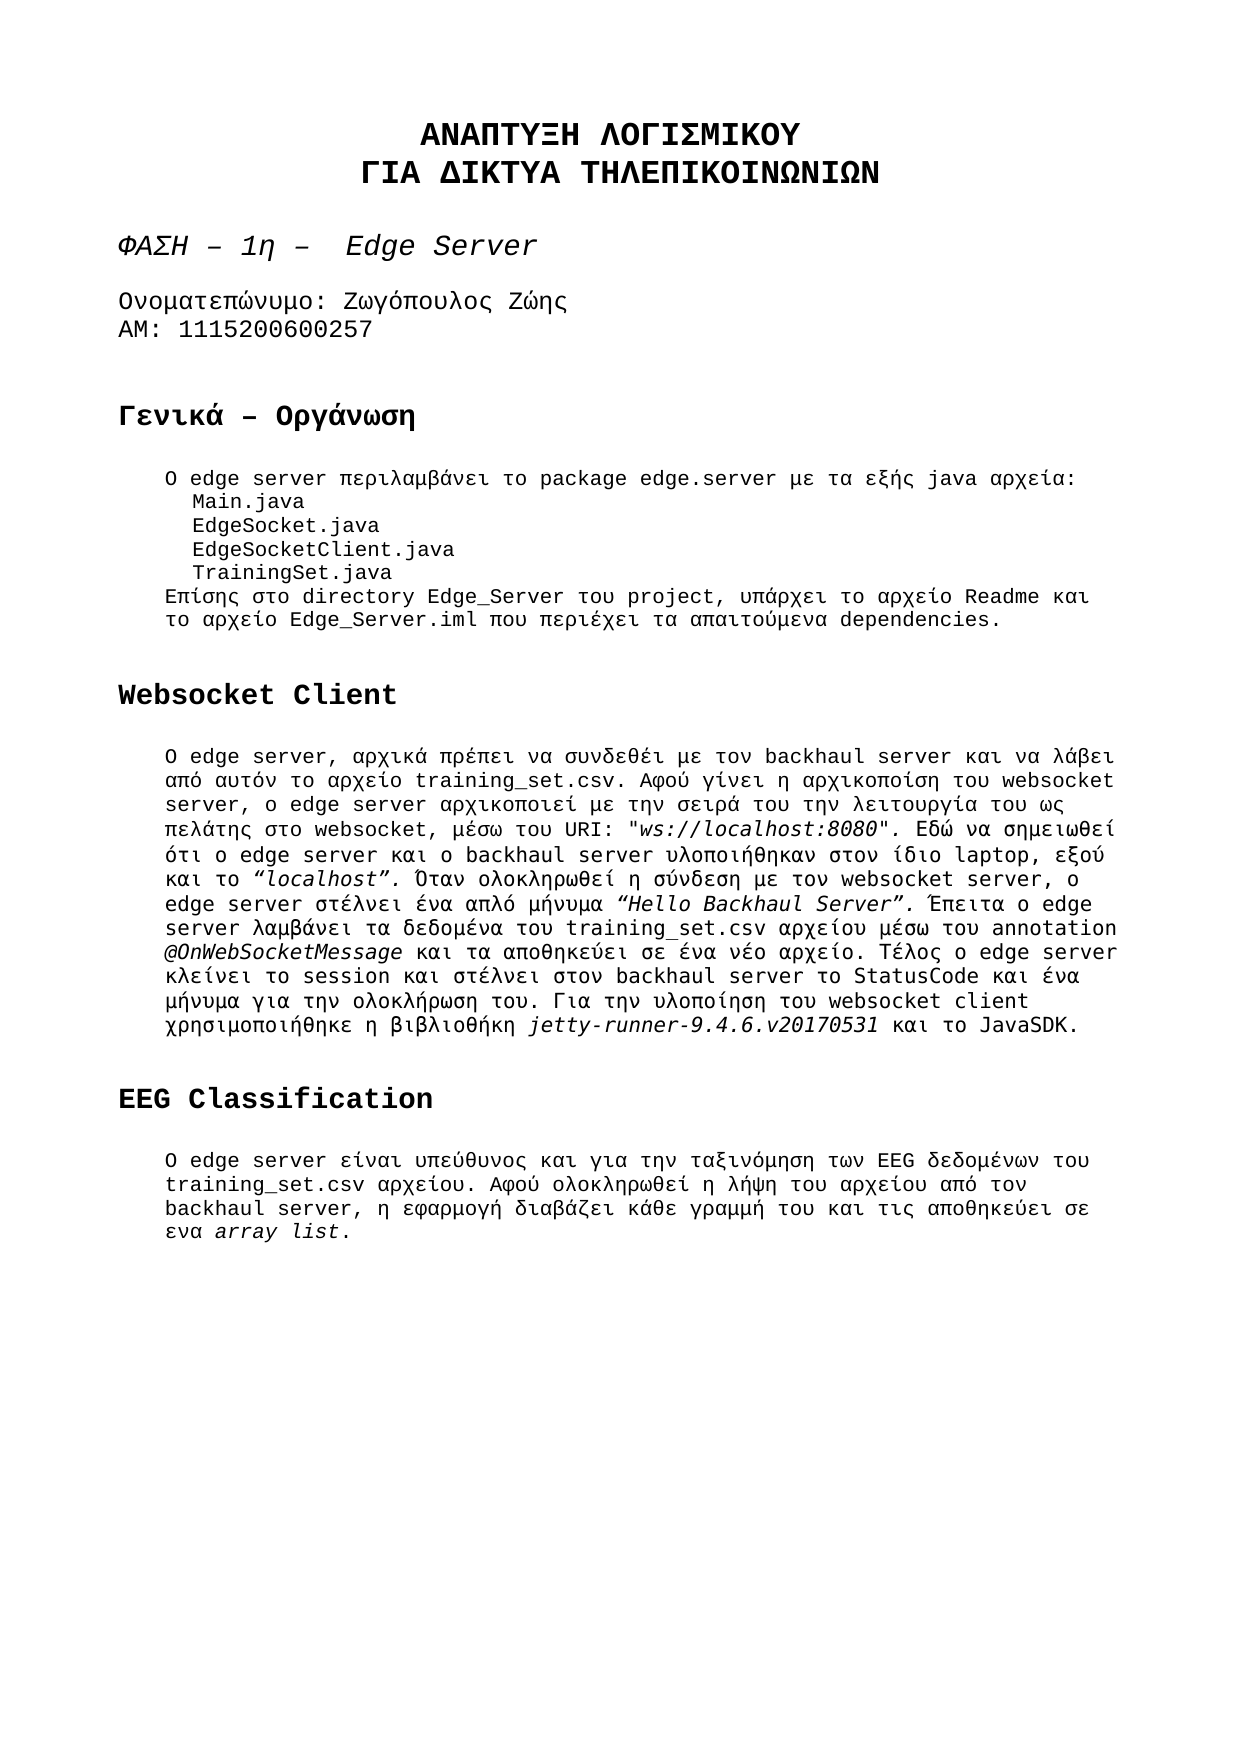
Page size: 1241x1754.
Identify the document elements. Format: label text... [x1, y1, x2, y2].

text ΑΝΑΠΤΥΞΗ ΛΟΓΙΣΜΙΚΟΥ [118, 118, 1122, 156]
text κλείνει το session και στέλνει στον backhaul server το StatusCode και ένα [118, 964, 1122, 989]
text backhaul server, η εφαρμογή διαβάζει κάθε γραμμή του και τις αποθηκεύει σε [118, 1198, 1122, 1221]
text Ο edge server περιλαμβάνει το package edge.server με τα εξής java αρχεία: [118, 468, 1122, 491]
text ότι ο edge server και ο backhaul server υλοποιήθηκαν στον ίδιο laptop, εξού [118, 843, 1122, 867]
text Επίσης στο directory Edge_Server του project, υπάρχει το αρχείο Readme και το αρχείο Edge_Server.iml που περιέχει τα απαιτούμενα dependencies. [118, 586, 1122, 633]
text EdgeSocketClient.java [118, 538, 1122, 562]
text και το “localhost”. Όταν ολοκληρωθεί η σύνδεση με τον websocket server, ο [118, 867, 1122, 892]
text από αυτόν το αρχείο training_set.csv. Αφού γίνει η αρχικοποίση του websocket [118, 770, 1122, 794]
text πελάτης στο websocket, μέσω του URI: "ws://localhost:8080". Εδώ να σημειωθεί [118, 817, 1122, 843]
text ΦΑΣΗ – 1η – Edge Server [118, 232, 1122, 264]
text edge server στέλνει ένα απλό μήνυμα “Hello Backhaul Server”. Έπειτα ο edge [118, 892, 1122, 916]
text server λαμβάνει τα δεδομένα του training_set.csv αρχείου μέσω του annotation [118, 916, 1122, 940]
text Ο edge server, αρχικά πρέπει να συνδεθέι με τον backhaul server και να λάβει [118, 746, 1122, 770]
text server, ο edge server αρχικοποιεί με την σειρά του την λειτουργία του ως [118, 794, 1122, 817]
text Ο edge server είναι υπεύθυνος και για την ταξινόμηση των EEG δεδομένων του [118, 1151, 1122, 1174]
text Ονοματεπώνυμο: Ζωγόπουλος Ζώης [118, 288, 1122, 317]
text EEG Classification [118, 1084, 1122, 1117]
text ΓΙΑ ΔΙΚΤΥΑ ΤΗΛΕΠΙΚΟΙΝΩΝΙΩΝ [118, 156, 1122, 194]
text ΑΜ: 1115200600257 [118, 317, 1122, 345]
text μήνυμα για την ολοκλήρωση του. Για την υλοποίηση του websocket client [118, 989, 1122, 1013]
text training_set.csv αρχείου. Αφού ολοκληρωθεί η λήψη του αρχείου από τον [118, 1174, 1122, 1198]
text Γενικά – Οργάνωση [118, 402, 1122, 434]
text TrainingSet.java [118, 562, 1122, 586]
text EdgeSocket.java [118, 515, 1122, 538]
text @OnWebSocketMessage και τα αποθηκεύει σε ένα νέο αρχείο. Τέλος ο edge server [118, 940, 1122, 964]
text Websocket Client [118, 680, 1122, 713]
text χρησιμοποιήθηκε η βιβλιοθήκη jetty-runner-9.4.6.v20170531 και το JavaSDK. [118, 1013, 1122, 1037]
text Main.java [118, 491, 1122, 515]
text ενα array list. [118, 1221, 1122, 1245]
